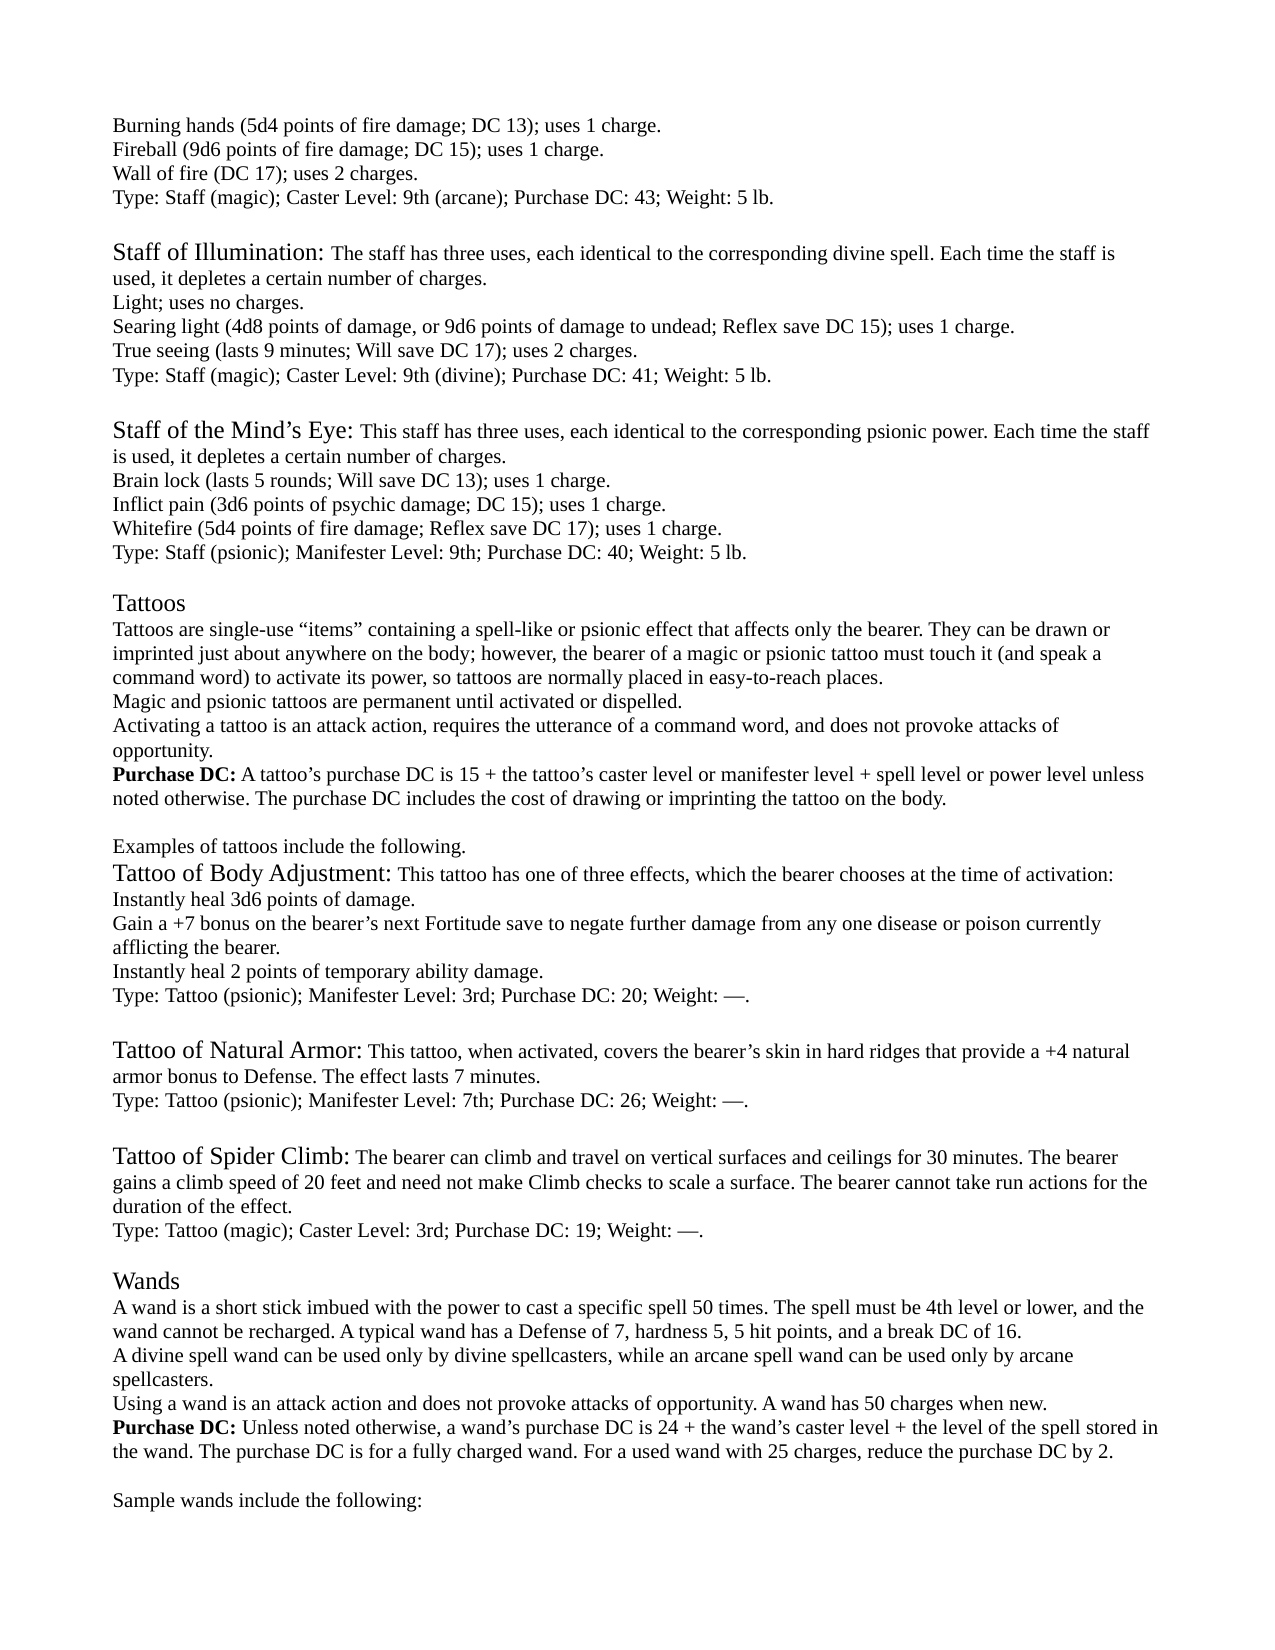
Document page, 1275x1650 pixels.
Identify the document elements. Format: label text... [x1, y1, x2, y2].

text A wand is a short stick imbued with the power to cast a specific spell 50 times. The spell must be 4th level or lower, and the wand cannot be recharged. A typical wand has a Defense of 7, hardness 5, 5 hit points, and a break DC of 16. [112, 1295, 1162, 1343]
text Sample wands include the following: [112, 1487, 1162, 1512]
text Type: Tattoo (psionic); Manifester Level: 7th; Purchase DC: 26; Weight: —. [112, 1088, 1162, 1112]
text Instantly heal 3d6 points of damage. [112, 887, 1162, 911]
text Staff of the Mind’s Eye: This staff has three uses, each identical to the corresponding psionic power. Each time the staff is used, it depletes a certain number of charges. [112, 415, 1162, 468]
text Burning hands (5d4 points of fire damage; DC 13); uses 1 charge. [112, 112, 1162, 137]
text Type: Staff (magic); Caster Level: 9th (divine); Purchase DC: 41; Weight: 5 lb. [112, 362, 1162, 387]
text Tattoos are single-use “items” containing a spell-like or psionic effect that affects only the bearer. They can be drawn or imprinted just about anywhere on the body; however, the bearer of a magic or psionic tattoo must touch it (and speak a command word) to activate its power, so tattoos are normally placed in easy-to-reach places. [112, 617, 1162, 689]
text Light; uses no charges. [112, 290, 1162, 314]
text Tattoo of Body Adjustment: This tattoo has one of three effects, which the bearer chooses at the time of activation: [112, 858, 1162, 887]
text Type: Tattoo (magic); Caster Level: 3rd; Purchase DC: 19; Weight: —. [112, 1218, 1162, 1242]
text Whitefire (5d4 points of fire damage; Reflex save DC 17); uses 1 charge. [112, 516, 1162, 540]
text True seeing (lasts 9 minutes; Will save DC 17); uses 2 charges. [112, 338, 1162, 362]
text Instantly heal 2 points of temporary ability damage. [112, 959, 1162, 983]
text Using a wand is an attack action and does not provoke attacks of opportunity. A wand has 50 charges when new. [112, 1391, 1162, 1415]
text A divine spell wand can be used only by divine spellcasters, while an arcane spell wand can be used only by arcane spellcasters. [112, 1343, 1162, 1391]
subtitle Tattoos [112, 588, 1162, 617]
text Examples of tattoos include the following. [112, 834, 1162, 858]
text Wall of fire (DC 17); uses 2 charges. [112, 161, 1162, 185]
text Searing light (4d8 points of damage, or 9d6 points of damage to undead; Reflex save DC 15); uses 1 charge. [112, 314, 1162, 338]
text Inflict pain (3d6 points of psychic damage; DC 15); uses 1 charge. [112, 492, 1162, 516]
text Purchase DC: A tattoo’s purchase DC is 15 + the tattoo’s caster level or manifester level + spell level or power level unless noted otherwise. The purchase DC includes the cost of drawing or imprinting the tattoo on the body. [112, 762, 1162, 810]
text Staff of Illumination: The staff has three uses, each identical to the corresponding divine spell. Each time the staff is used, it depletes a certain number of charges. [112, 237, 1162, 290]
text Tattoo of Natural Armor: This tattoo, when activated, covers the bearer’s skin in hard ridges that provide a +4 natural armor bonus to Defense. The effect lasts 7 minutes. [112, 1036, 1162, 1088]
text Activating a tattoo is an attack action, requires the utterance of a command word, and does not provoke attacks of opportunity. [112, 713, 1162, 762]
text Type: Staff (magic); Caster Level: 9th (arcane); Purchase DC: 43; Weight: 5 lb. [112, 185, 1162, 209]
text Type: Tattoo (psionic); Manifester Level: 3rd; Purchase DC: 20; Weight: —. [112, 983, 1162, 1007]
text Magic and psionic tattoos are permanent until activated or dispelled. [112, 689, 1162, 713]
subtitle Wands [112, 1266, 1162, 1295]
text Purchase DC: Unless noted otherwise, a wand’s purchase DC is 24 + the wand’s caster level + the level of the spell stored in the wand. The purchase DC is for a fully charged wand. For a used wand with 25 charges, reduce the purchase DC by 2. [112, 1415, 1162, 1463]
text Gain a +7 bonus on the bearer’s next Fortitude save to negate further damage from any one disease or poison currently afflicting the bearer. [112, 911, 1162, 959]
text Brain lock (lasts 5 rounds; Will save DC 13); uses 1 charge. [112, 468, 1162, 492]
text Fireball (9d6 points of fire damage; DC 15); uses 1 charge. [112, 137, 1162, 161]
text Type: Staff (psionic); Manifester Level: 9th; Purchase DC: 40; Weight: 5 lb. [112, 540, 1162, 564]
text Tattoo of Spider Climb: The bearer can climb and travel on vertical surfaces and ceilings for 30 minutes. The bearer gains a climb speed of 20 feet and need not make Climb checks to scale a surface. The bearer cannot take run actions for the duration of the effect. [112, 1141, 1162, 1218]
